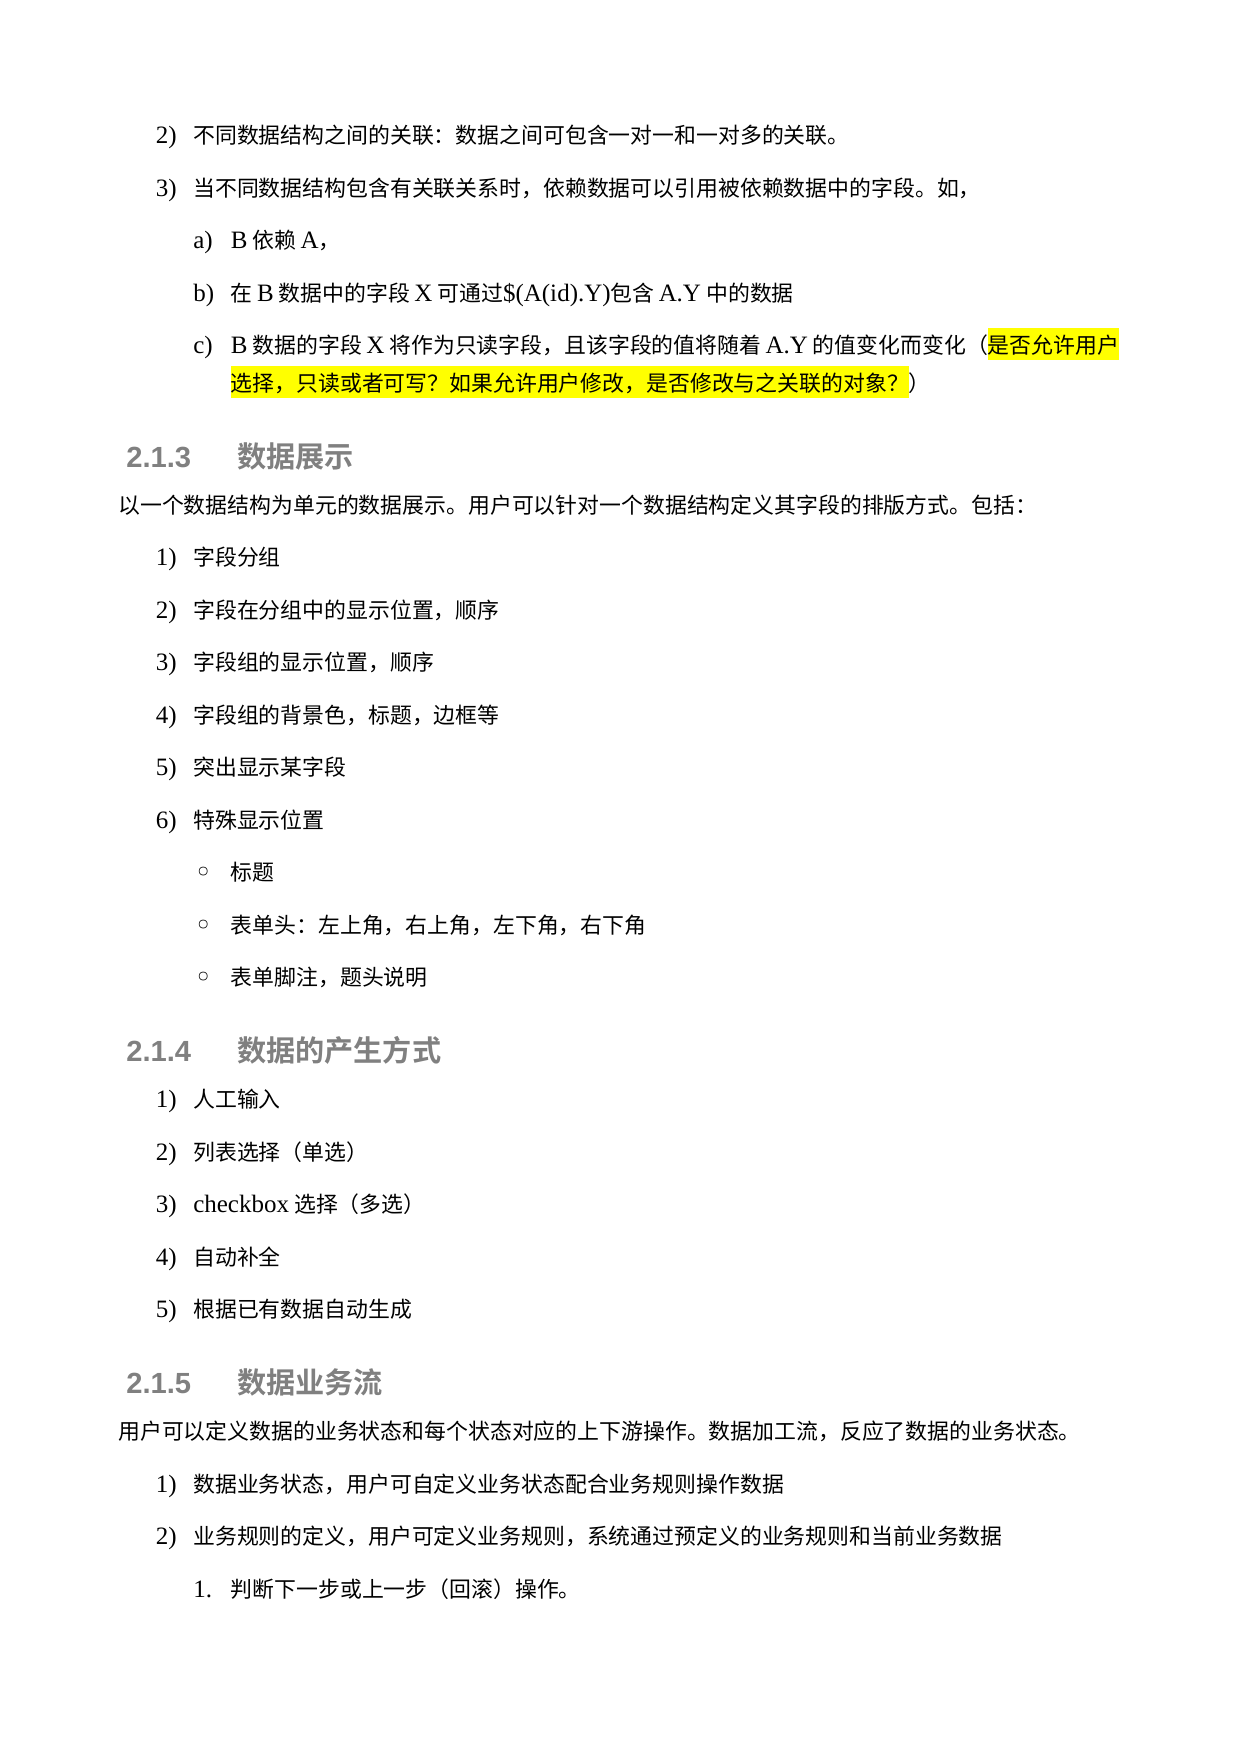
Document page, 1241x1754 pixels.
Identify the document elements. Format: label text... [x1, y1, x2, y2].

list 自动补全 [156, 1240, 1122, 1271]
list 根据已有数据自动生成 [156, 1292, 1122, 1324]
list 字段组的背景色，标题，边框等 [156, 698, 1122, 729]
list 表单脚注，题头说明 [193, 960, 1122, 992]
list 当不同数据结构包含有关联关系时，依赖数据可以引用被依赖数据中的字段。如， [156, 171, 1122, 202]
list checkbox选择（多选） [156, 1187, 1122, 1219]
list 在B数据中的字段X可通过$(A(id).Y)包含A.Y中的数据 [193, 276, 1122, 307]
text 以一个数据结构为单元的数据展示。用户可以针对一个数据结构定义其字段的排版方式。包括： [118, 488, 1122, 519]
subtitle 数据业务流 [118, 1359, 1122, 1402]
list 突出显示某字段 [156, 750, 1122, 782]
list 字段分组 [156, 540, 1122, 572]
subtitle 数据的产生方式 [118, 1027, 1122, 1070]
list 字段组的显示位置，顺序 [156, 645, 1122, 677]
text 用户可以定义数据的业务状态和每个状态对应的上下游操作。数据加工流，反应了数据的业务状态。 [118, 1414, 1122, 1446]
list 判断下一步或上一步（回滚）操作。 [193, 1572, 1122, 1603]
list 业务规则的定义，用户可定义业务规则，系统通过预定义的业务规则和当前业务数据 [156, 1519, 1122, 1551]
list 数据业务状态，用户可自定义业务状态配合业务规则操作数据 [156, 1467, 1122, 1498]
list 列表选择（单选） [156, 1135, 1122, 1166]
list 字段在分组中的显示位置，顺序 [156, 593, 1122, 624]
list 表单头：左上角，右上角，左下角，右下角 [193, 908, 1122, 939]
list B数据的字段X将作为只读字段，且该字段的值将随着A.Y的值变化而变化（是否允许用户选择，只读或者可写？如果允许用户修改，是否修改与之关联的对象？） [193, 328, 1122, 398]
list 人工输入 [156, 1082, 1122, 1114]
subtitle 数据展示 [118, 433, 1122, 475]
list B依赖A， [193, 223, 1122, 255]
list 不同数据结构之间的关联：数据之间可包含一对一和一对多的关联。 [156, 118, 1122, 150]
list 标题 [193, 855, 1122, 887]
list 特殊显示位置 [156, 803, 1122, 834]
